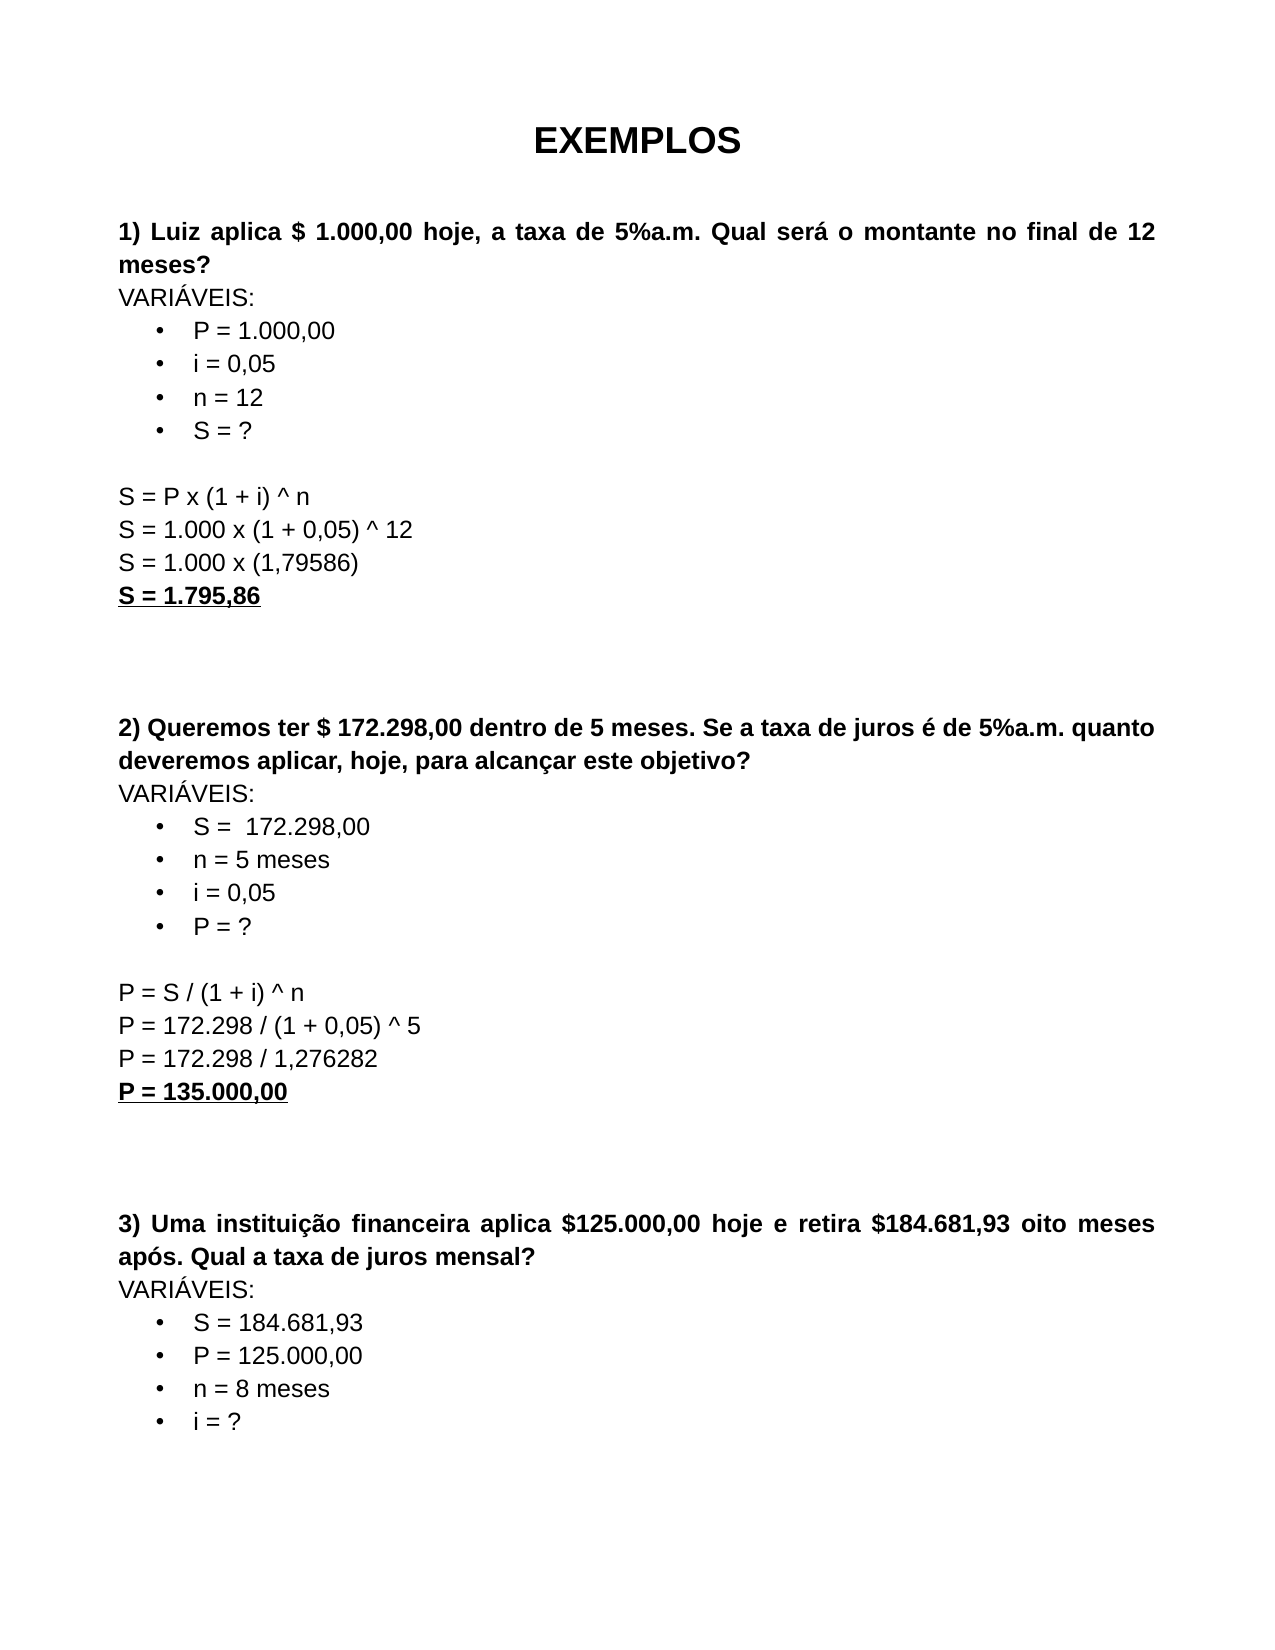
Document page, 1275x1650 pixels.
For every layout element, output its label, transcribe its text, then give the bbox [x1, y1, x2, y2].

list S = 172.298,00 [156, 812, 1157, 841]
text P = 172.298 / 1,276282 [118, 1044, 1157, 1072]
list P = ? [156, 911, 1157, 940]
text S = 1.000 x (1 + 0,05) ^ 12 [118, 515, 1157, 544]
list S = 184.681,93 [156, 1308, 1157, 1337]
text VARIÁVEIS: [118, 1275, 1157, 1303]
text 1) Luiz aplica $ 1.000,00 hoje, a taxa de 5%a.m. Qual será o montante no final de 12 meses? [118, 217, 1157, 279]
text P = S / (1 + i) ^ n [118, 978, 1157, 1006]
list P = 125.000,00 [156, 1341, 1157, 1370]
text S = 1.000 x (1,79586) [118, 548, 1157, 577]
text 2) Queremos ter $ 172.298,00 dentro de 5 meses. Se a taxa de juros é de 5%a.m. quanto deveremos aplicar, hoje, para alcançar este objetivo? [118, 713, 1157, 775]
list S = ? [156, 416, 1157, 444]
text S = 1.795,86 [118, 581, 1157, 610]
text P = 172.298 / (1 + 0,05) ^ 5 [118, 1011, 1157, 1039]
text S = P x (1 + i) ^ n [118, 482, 1157, 511]
text VARIÁVEIS: [118, 283, 1157, 312]
list i = 0,05 [156, 349, 1157, 378]
list n = 8 meses [156, 1374, 1157, 1403]
text P = 135.000,00 [118, 1077, 1157, 1105]
list n = 5 meses [156, 845, 1157, 874]
text VARIÁVEIS: [118, 779, 1157, 808]
text 3) Uma instituição financeira aplica $125.000,00 hoje e retira $184.681,93 oito meses após. Qual a taxa de juros mensal? [118, 1209, 1157, 1271]
list i = ? [156, 1407, 1157, 1436]
list i = 0,05 [156, 878, 1157, 907]
list n = 12 [156, 383, 1157, 411]
list P = 1.000,00 [156, 316, 1157, 345]
text EXEMPLOS [118, 118, 1157, 161]
